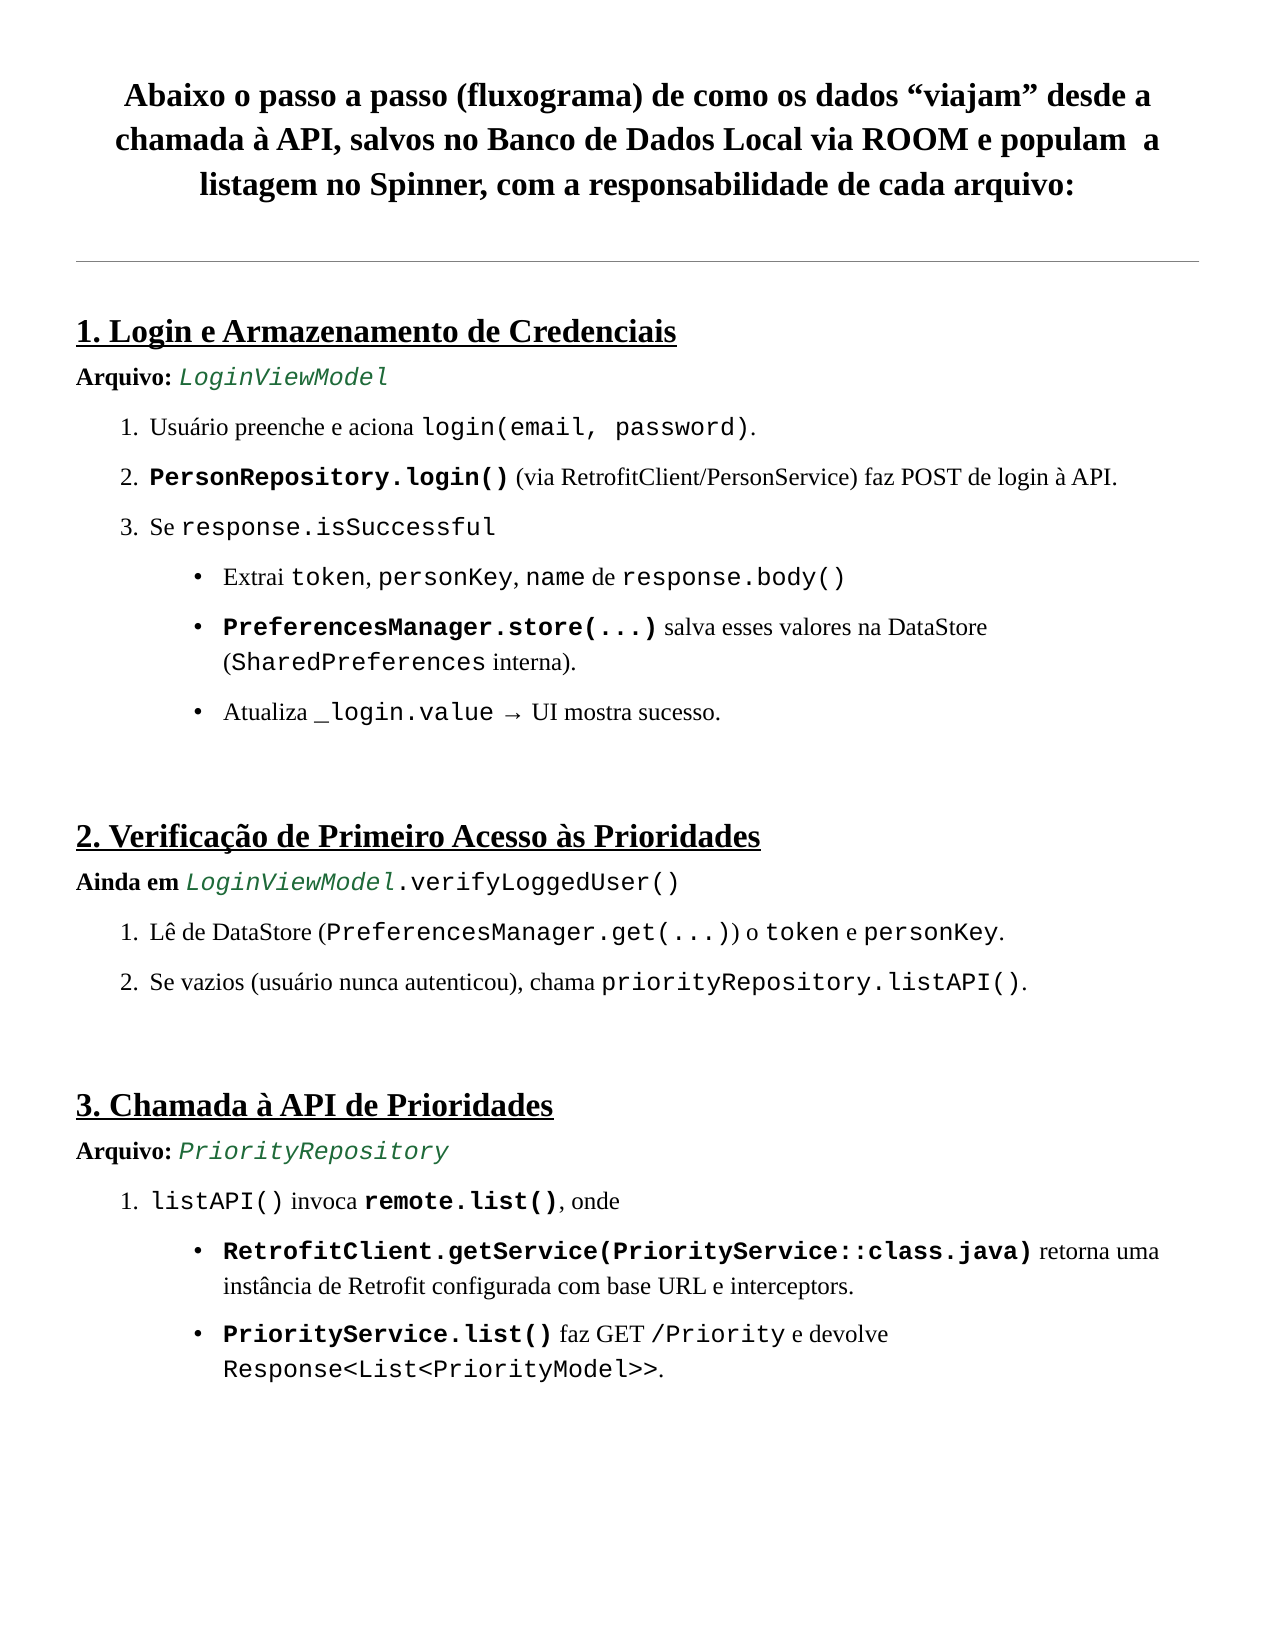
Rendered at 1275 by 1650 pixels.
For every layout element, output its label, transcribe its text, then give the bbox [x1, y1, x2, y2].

list listAPI() invoca remote.list(), onde [120, 1186, 1199, 1217]
text Abaixo o passo a passo (fluxograma) de como os dados “viajam” desde a chamada à API, salvos no Banco de Dados Local via ROOM e populam a listagem no Spinner, com a responsabilidade de cada arquivo: [76, 76, 1199, 202]
list Extrai token, personKey, name de response.body() [193, 562, 1199, 593]
text Arquivo: PriorityRepository [76, 1136, 1199, 1167]
list RetrofitClient.getService(PriorityService::class.java) retorna uma instância de Retrofit configurada com base URL e interceptors. [193, 1236, 1199, 1300]
list PriorityService.list() faz GET /Priority e devolve Response<List<PriorityModel>>. [193, 1319, 1199, 1384]
list PersonRepository.login() (via RetrofitClient/PersonService) faz POST de login à API. [120, 462, 1199, 493]
subtitle 3. Chamada à API de Prioridades [76, 1085, 1199, 1123]
subtitle 1. Login e Armazenamento de Credenciais [76, 311, 1199, 350]
list Usuário preenche e aciona login(email, password). [120, 412, 1199, 443]
list Se vazios (usuário nunca autenticou), chama priorityRepository.listAPI(). [120, 967, 1199, 997]
subtitle 2. Verificação de Primeiro Acesso às Prioridades [76, 816, 1199, 854]
text Arquivo: LoginViewModel [76, 362, 1199, 393]
text Ainda em LoginViewModel.verifyLoggedUser() [76, 867, 1199, 897]
list Atualiza _login.value → UI mostra sucesso. [193, 697, 1199, 728]
list Lê de DataStore (PreferencesManager.get(...)) o token e personKey. [120, 917, 1199, 947]
list Se response.isSuccessful [120, 512, 1199, 543]
list PreferencesManager.store(...) salva esses valores na DataStore (SharedPreferences interna). [193, 612, 1199, 678]
